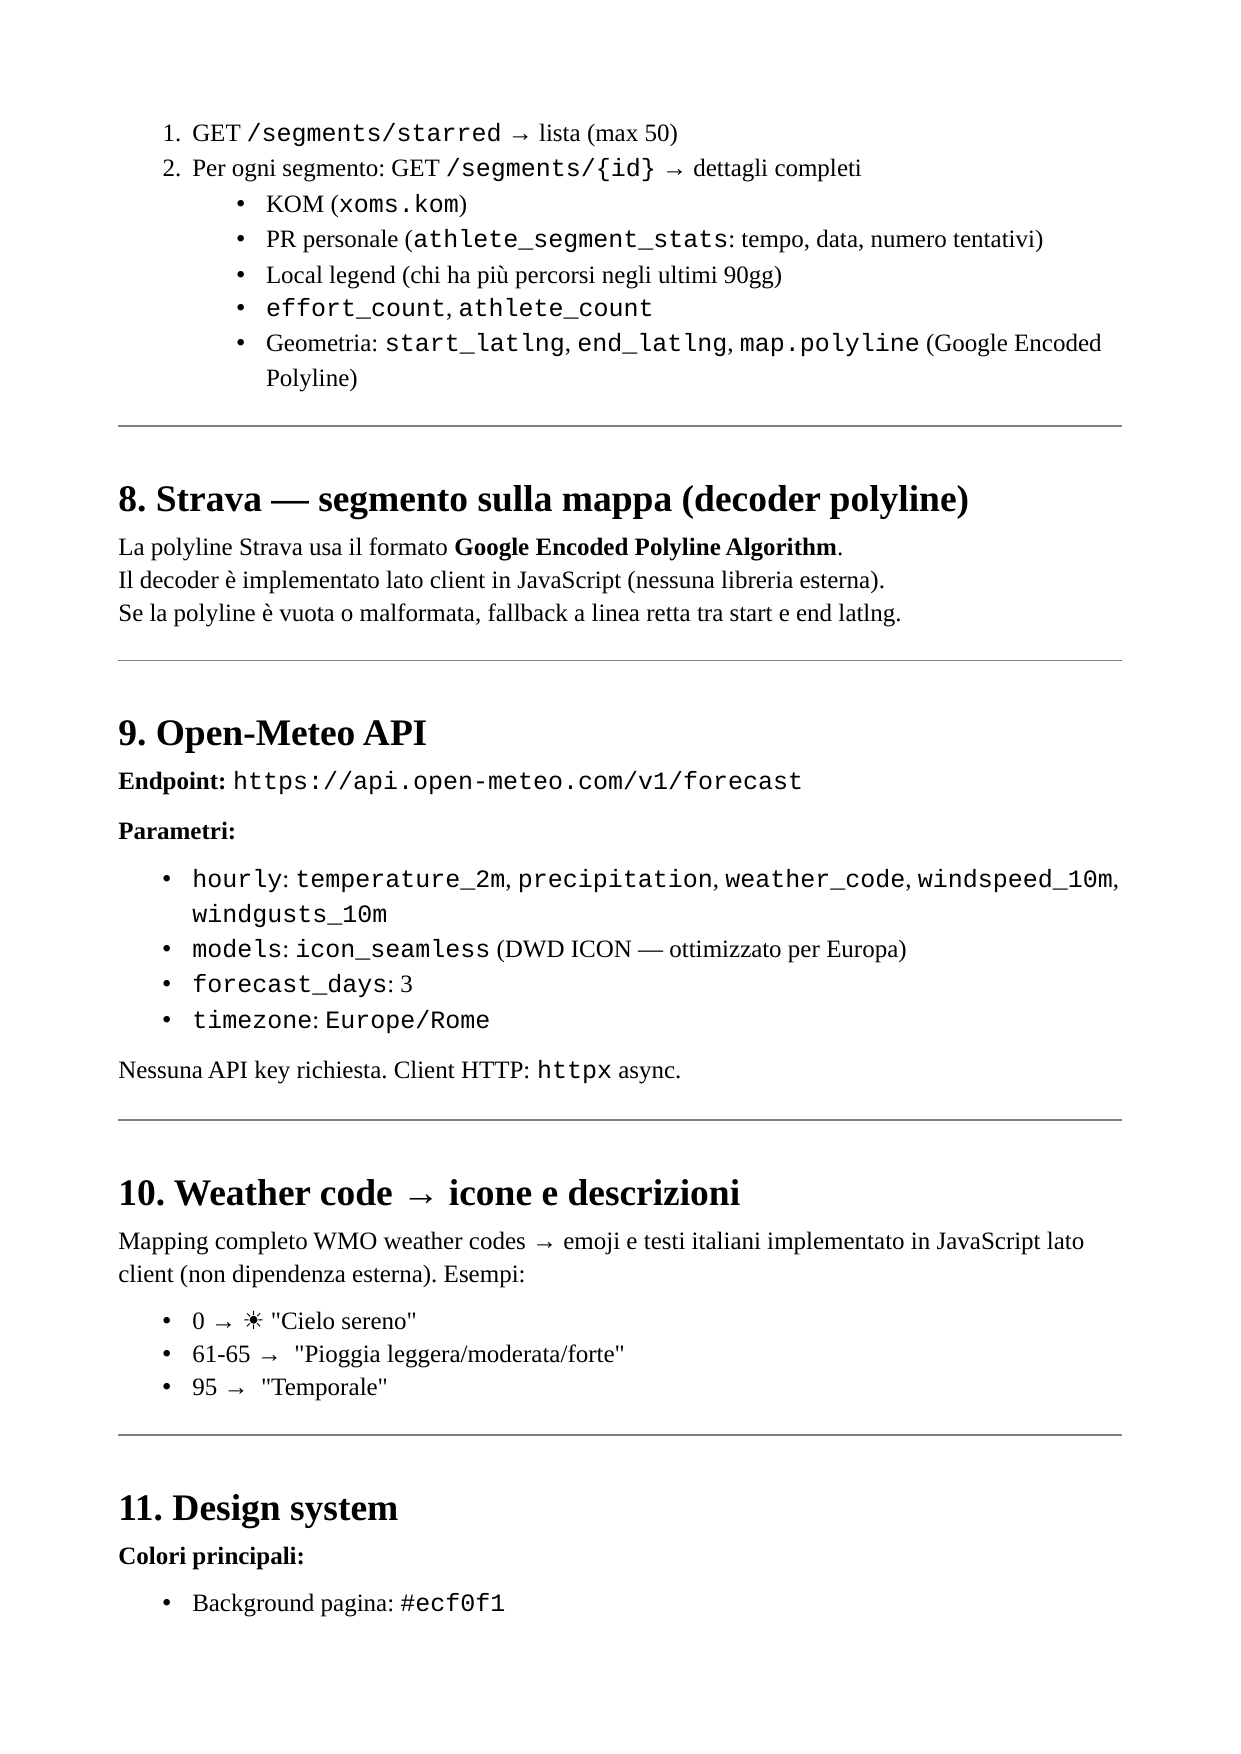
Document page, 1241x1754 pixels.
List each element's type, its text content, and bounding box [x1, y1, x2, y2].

subtitle 9. Open-Meteo API [118, 710, 1122, 753]
list Geometria: start_latlng, end_latlng, map.polyline (Google Encoded Polyline) [236, 328, 1122, 392]
text Colori principali: [118, 1541, 1122, 1569]
list KOM (xoms.kom) [236, 189, 1122, 220]
list forecast_days: 3 [162, 969, 1122, 1000]
list 0 → ☀️ "Cielo sereno" [162, 1306, 1122, 1335]
list models: icon_seamless (DWD ICON — ottimizzato per Europa) [162, 934, 1122, 965]
list timezone: Europe/Rome [162, 1005, 1122, 1036]
list PR personale (athlete_segment_stats: tempo, data, numero tentativi) [236, 224, 1122, 255]
list 61-65 → 🌧️ "Pioggia leggera/moderata/forte" [162, 1339, 1122, 1368]
list hourly: temperature_2m, precipitation, weather_code, windspeed_10m, windgusts_10m [162, 864, 1122, 929]
subtitle 11. Design system [118, 1485, 1122, 1528]
text Nessuna API key richiesta. Client HTTP: httpx async. [118, 1055, 1122, 1086]
subtitle 8. Strava — segmento sulla mappa (decoder polyline) [118, 476, 1122, 519]
list Local legend (chi ha più percorsi negli ultimi 90gg) [236, 260, 1122, 288]
list 95 → ⛈️ "Temporale" [162, 1372, 1122, 1401]
list Background pagina: #ecf0f1 [162, 1588, 1122, 1619]
text Endpoint: https://api.open-meteo.com/v1/forecast [118, 766, 1122, 797]
subtitle 10. Weather code → icone e descrizioni [118, 1170, 1122, 1213]
list Per ogni segmento: GET /segments/{id} → dettagli completi [162, 153, 1122, 184]
text Parametri: [118, 816, 1122, 845]
text La polyline Strava usa il formato Google Encoded Polyline Algorithm. Il decoder è implementato lato client in JavaScript (nessuna libreria esterna). Se la polyline è vuota o malformata, fallback a linea retta tra start e end latlng. [118, 532, 1122, 626]
text Mapping completo WMO weather codes → emoji e testi italiani implementato in JavaScript lato client (non dipendenza esterna). Esempi: [118, 1226, 1122, 1287]
list effort_count, athlete_count [236, 293, 1122, 324]
list GET /segments/starred → lista (max 50) [162, 118, 1122, 149]
